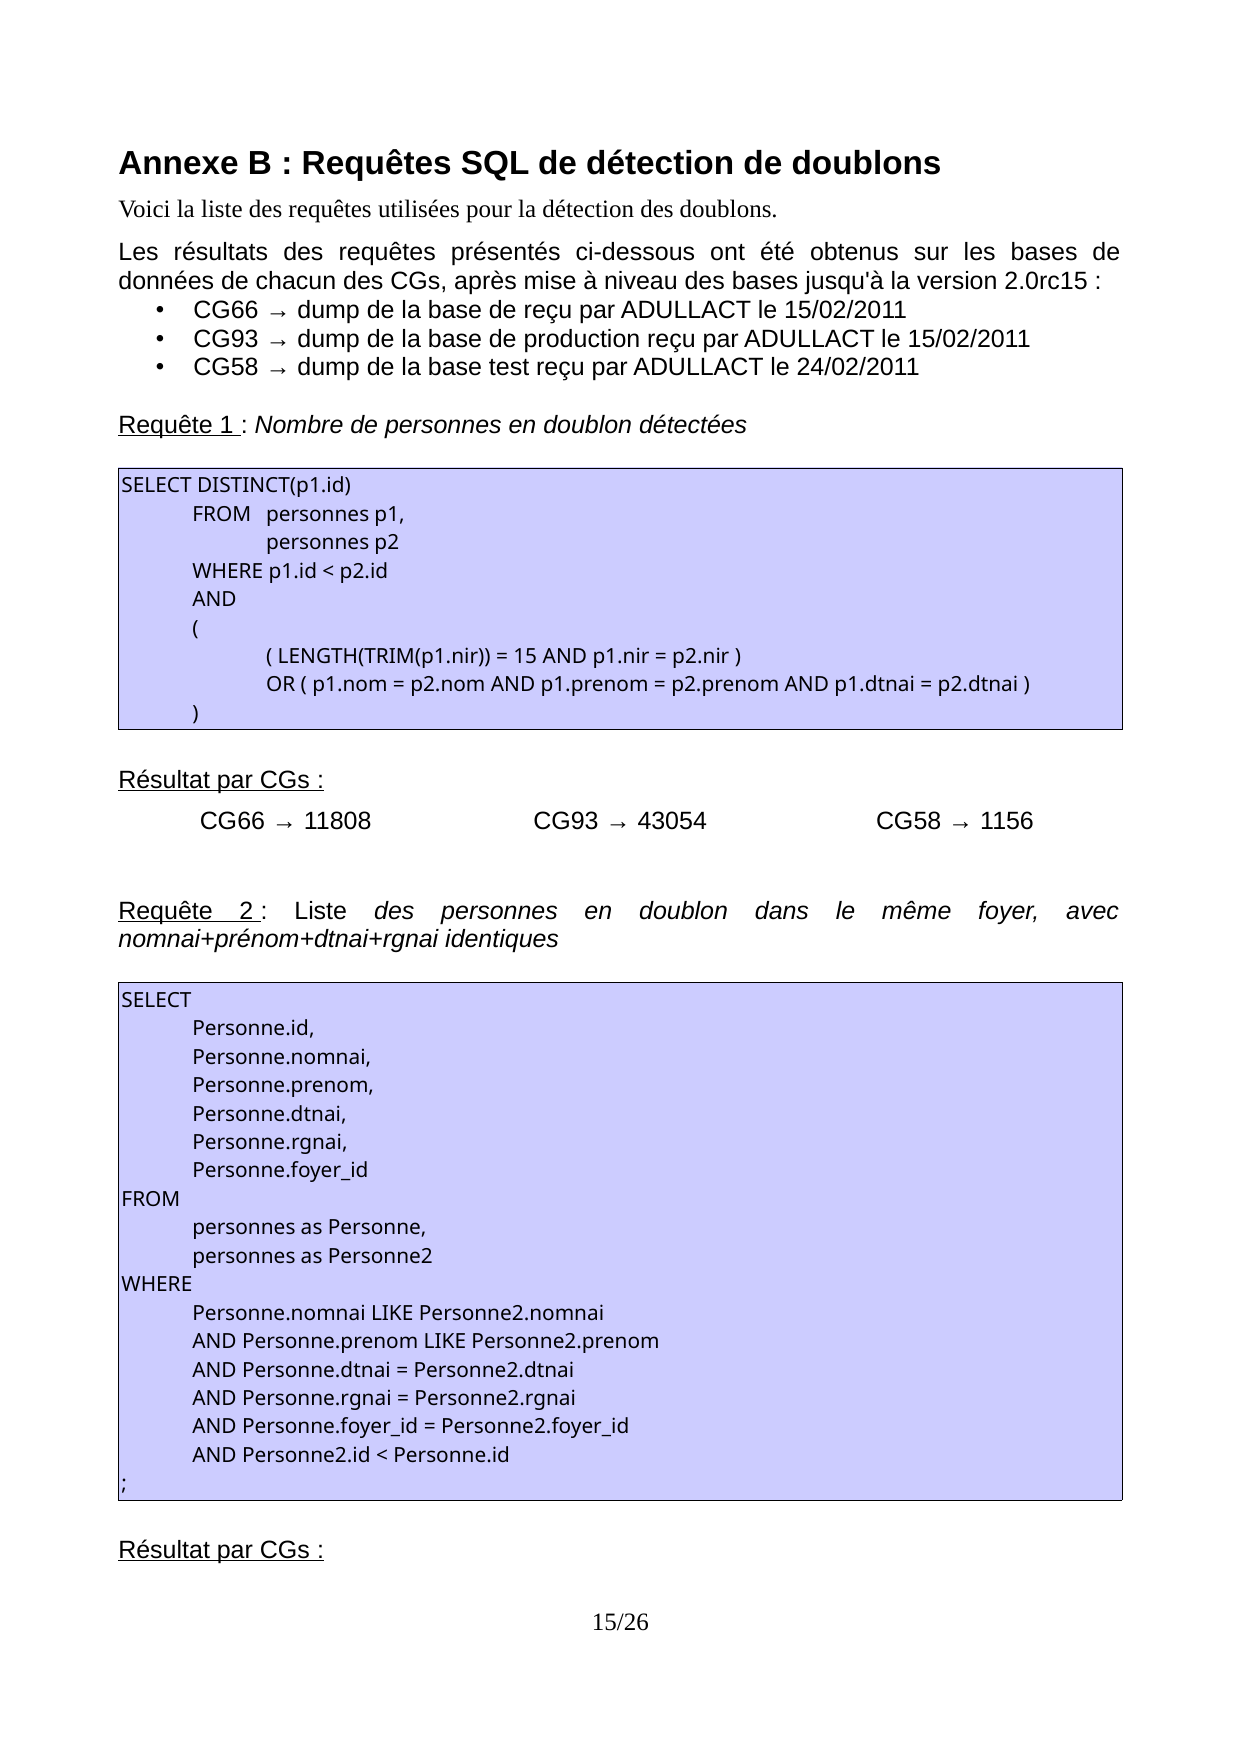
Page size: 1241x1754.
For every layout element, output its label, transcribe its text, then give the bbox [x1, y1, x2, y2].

text Résultat par CGs : [118, 765, 1122, 793]
text AND Personne2.id < Personne.id [119, 1437, 1122, 1465]
text AND Personne.foyer_id = Personne2.foyer_id [119, 1408, 1122, 1437]
text OR ( p1.nom = p2.nom AND p1.prenom = p2.prenom AND p1.dtnai = p2.dtnai ) [119, 667, 1122, 695]
list CG66 → dump de la base de reçu par ADULLACT le 15/02/2011 [156, 295, 1122, 323]
text Personne.nomnai LIKE Personne2.nomnai [119, 1295, 1122, 1323]
text AND [119, 581, 1122, 610]
text FROM personnes p1, [119, 496, 1122, 524]
text AND Personne.prenom LIKE Personne2.prenom [119, 1323, 1122, 1352]
text ( [119, 610, 1122, 638]
list CG58 → dump de la base test reçu par ADULLACT le 24/02/2011 [156, 352, 1122, 381]
subtitle Annexe B : Requêtes SQL de détection de doublons [118, 143, 1122, 182]
text Personne.nomnai, [119, 1039, 1122, 1067]
text Personne.prenom, [119, 1067, 1122, 1096]
text Requête 1 : Nombre de personnes en doublon détectées [118, 410, 1122, 439]
table_header CG58 → 1156 [787, 800, 1122, 853]
text personnes as Personne, [119, 1209, 1122, 1238]
table_header CG66 → 11808 [118, 800, 453, 853]
text SELECT DISTINCT(p1.id) [119, 469, 1122, 496]
text personnes p2 [119, 524, 1122, 553]
list CG93 → dump de la base de production reçu par ADULLACT le 15/02/2011 [156, 323, 1122, 352]
text WHERE [119, 1266, 1122, 1295]
text Personne.id, [119, 1010, 1122, 1039]
text SELECT [119, 983, 1122, 1010]
text AND Personne.dtnai = Personne2.dtnai [119, 1352, 1122, 1380]
text AND Personne.rgnai = Personne2.rgnai [119, 1380, 1122, 1408]
text ; [119, 1465, 1122, 1500]
text Requête 2 : Liste des personnes en doublon dans le même foyer, avec nomnai+prénom+dtnai+rgnai identiques [118, 896, 1122, 953]
text Résultat par CGs : [118, 1535, 1122, 1564]
text Personne.foyer_id [119, 1153, 1122, 1181]
text Personne.dtnai, [119, 1096, 1122, 1124]
text Personne.rgnai, [119, 1124, 1122, 1153]
text FROM [119, 1181, 1122, 1209]
text personnes as Personne2 [119, 1238, 1122, 1266]
text Les résultats des requêtes présentés ci-dessous ont été obtenus sur les bases de données de chacun des CGs, après mise à niveau des bases jusqu'à la version 2.0rc15 : [118, 237, 1122, 295]
table_header CG93 → 43054 [453, 800, 787, 853]
text WHERE p1.id < p2.id [119, 553, 1122, 581]
text ) [119, 695, 1122, 729]
text ( LENGTH(TRIM(p1.nir)) = 15 AND p1.nir = p2.nir ) [119, 638, 1122, 667]
text Voici la liste des requêtes utilisées pour la détection des doublons. [118, 194, 1122, 223]
